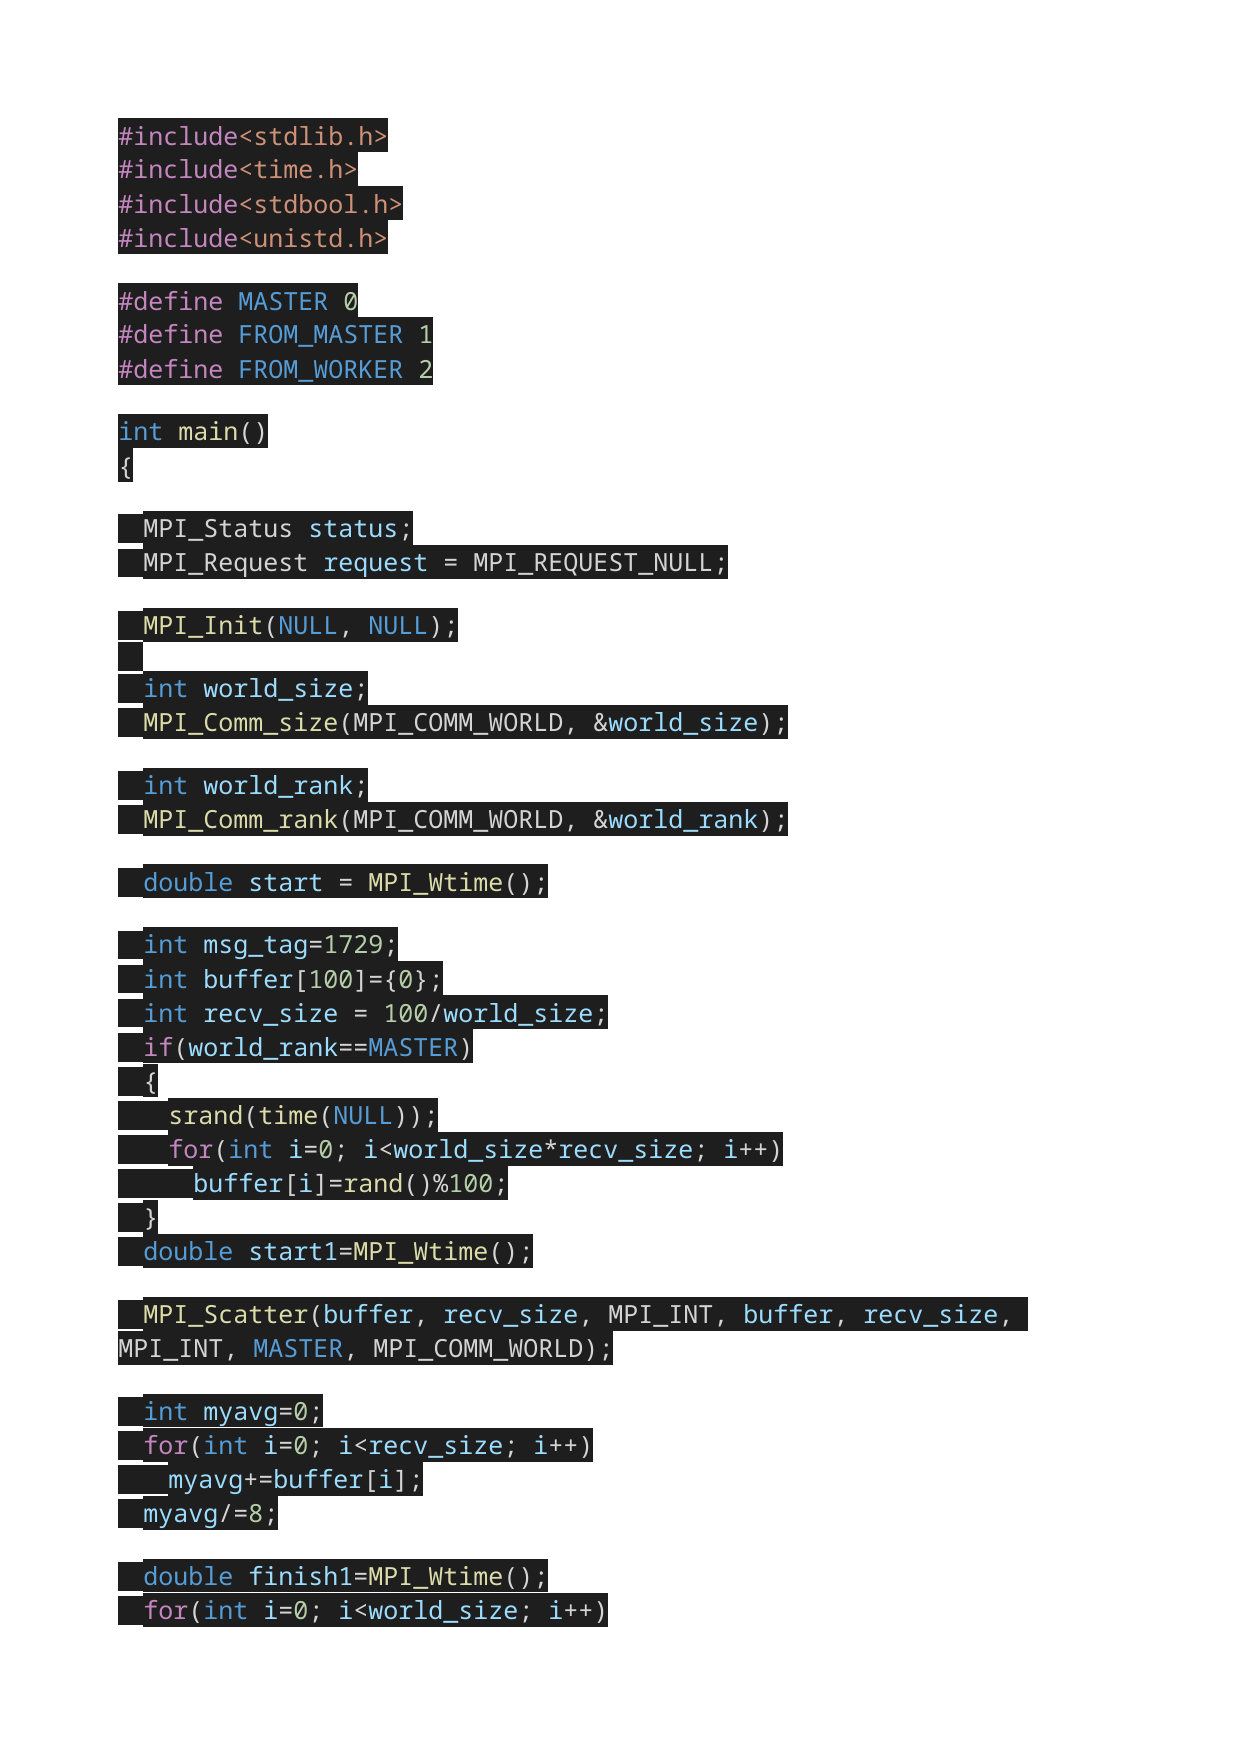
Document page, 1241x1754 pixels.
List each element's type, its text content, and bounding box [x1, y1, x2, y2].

text { [118, 448, 1122, 482]
text int world_rank; [118, 767, 1122, 802]
text { [118, 1063, 1122, 1097]
text for(int i=0; i<world_size*recv_size; i++) [118, 1132, 1122, 1166]
text double start = MPI_Wtime(); [118, 864, 1122, 898]
text int buffer[100]={0}; [118, 961, 1122, 995]
text #define FROM_MASTER 1 [118, 317, 1122, 351]
text #define MASTER 0 [118, 283, 1122, 317]
text double start1=MPI_Wtime(); [118, 1234, 1122, 1268]
text MPI_Status status; [118, 511, 1122, 545]
text MPI_Comm_rank(MPI_COMM_WORLD, &world_rank); [118, 802, 1122, 836]
text if(world_rank==MASTER) [118, 1029, 1122, 1063]
text int myavg=0; [118, 1393, 1122, 1427]
text MPI_Request request = MPI_REQUEST_NULL; [118, 545, 1122, 579]
text srand(time(NULL)); [118, 1097, 1122, 1132]
text int world_size; [118, 671, 1122, 705]
text for(int i=0; i<world_size; i++) [118, 1592, 1122, 1627]
text #define FROM_WORKER 2 [118, 351, 1122, 385]
text MPI_Comm_size(MPI_COMM_WORLD, &world_size); [118, 705, 1122, 739]
text #include<time.h> [118, 152, 1122, 186]
text int msg_tag=1729; [118, 927, 1122, 961]
text for(int i=0; i<recv_size; i++) [118, 1427, 1122, 1462]
text myavg/=8; [118, 1496, 1122, 1530]
text buffer[i]=rand()%100; [118, 1166, 1122, 1200]
text } [118, 1200, 1122, 1234]
text #include<stdbool.h> [118, 186, 1122, 220]
text int recv_size = 100/world_size; [118, 995, 1122, 1029]
text #include<stdlib.h> [118, 118, 1122, 152]
text MPI_Scatter(buffer, recv_size, MPI_INT, buffer, recv_size, MPI_INT, MASTER, MPI_COMM_WORLD); [118, 1297, 1122, 1365]
text #include<unistd.h> [118, 220, 1122, 254]
text int main() [118, 414, 1122, 448]
text MPI_Init(NULL, NULL); [118, 608, 1122, 642]
text double finish1=MPI_Wtime(); [118, 1558, 1122, 1592]
text myavg+=buffer[i]; [118, 1462, 1122, 1496]
